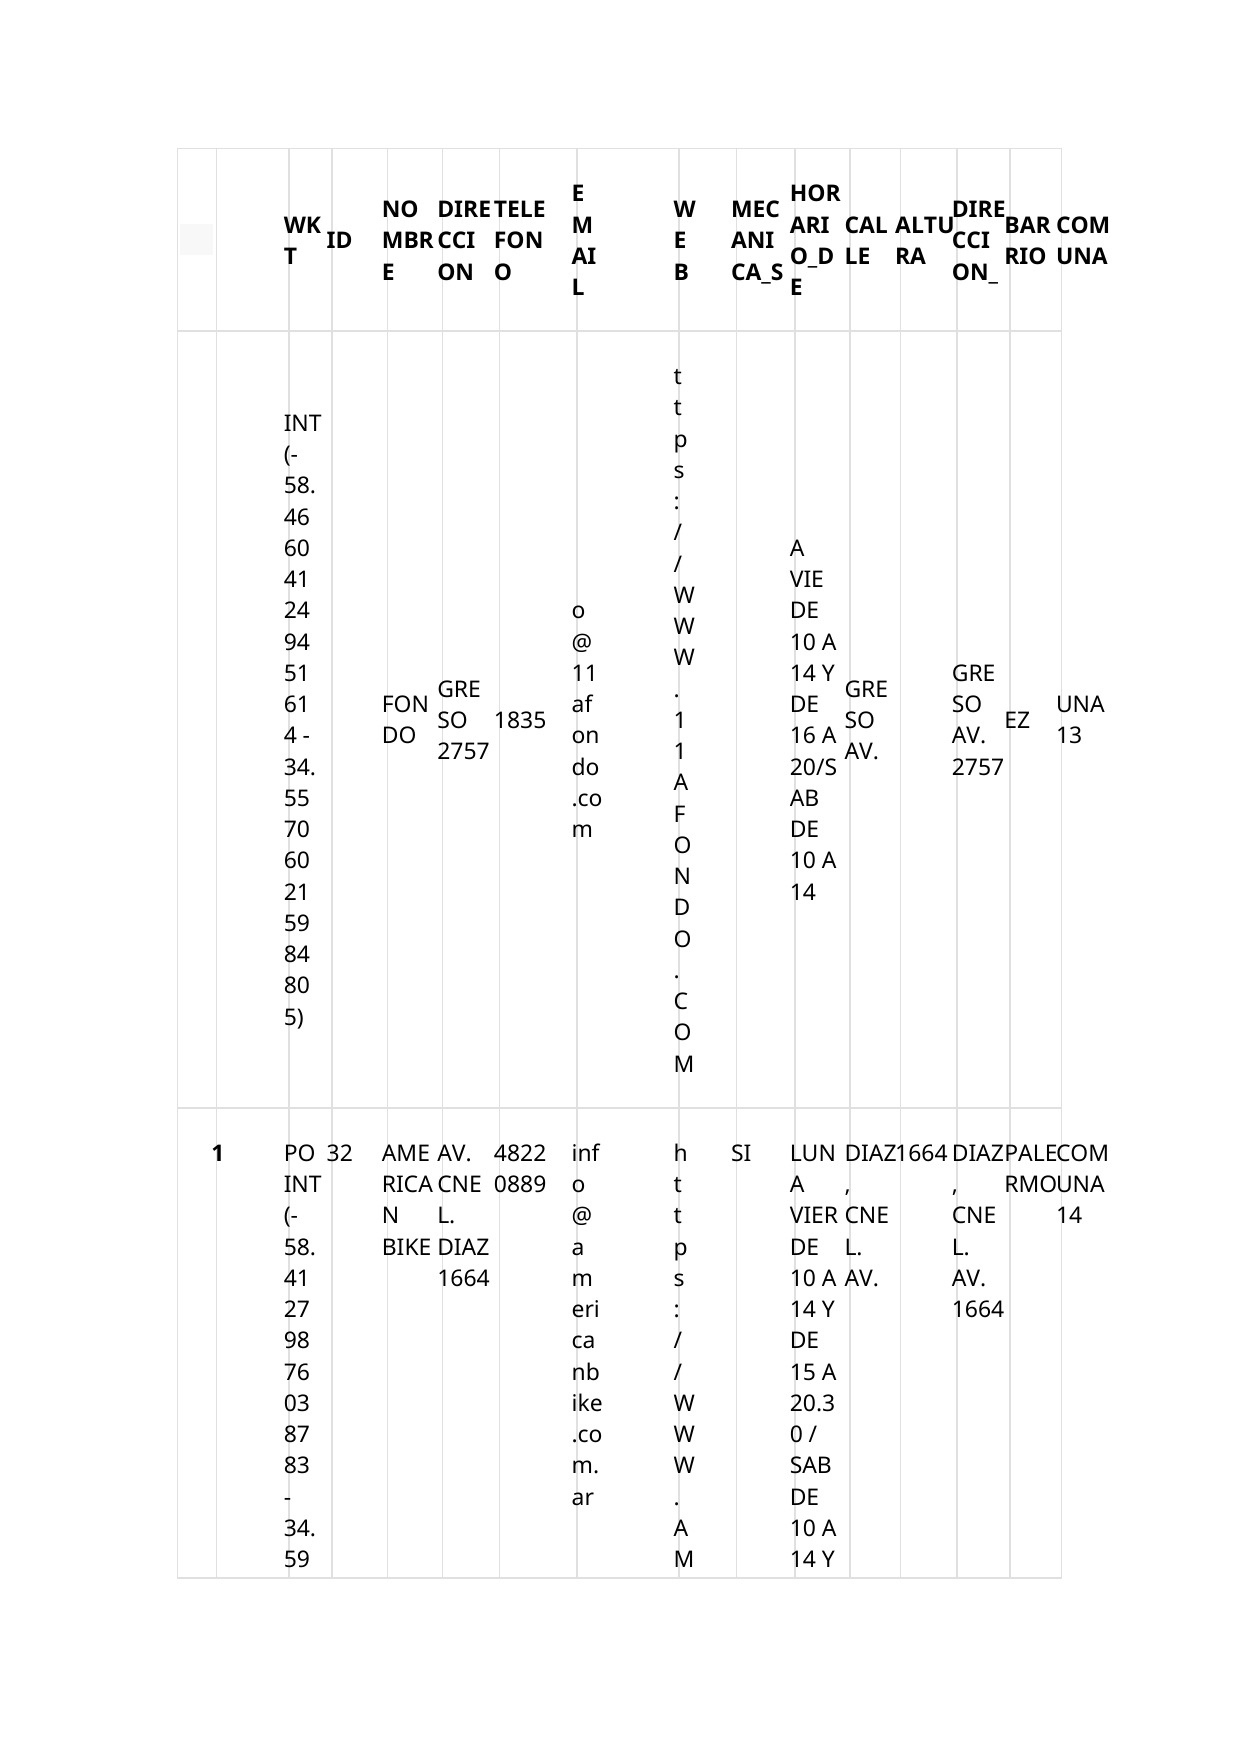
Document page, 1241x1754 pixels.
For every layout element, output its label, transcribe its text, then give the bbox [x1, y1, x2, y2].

table_cell 1 [178, 1109, 216, 1577]
table_cell LUN A VIER DE 10 A 14 Y DE 15 A 20.30 / SAB DE 10 A 14 Y DE 15 A 20 [737, 1109, 794, 1577]
table_cell NO [680, 838, 687, 851]
table_header COMUNA [1011, 149, 1061, 330]
table_cell 1664 [851, 1109, 900, 1577]
table_cell DIAZ, CNEL. AV. [796, 1109, 849, 1577]
table_cell https://WWW.AMERICANBIKE.COM.AR/ [578, 1109, 678, 1577]
table_header WKT [217, 149, 288, 330]
table_cell info@11afondo.com [500, 332, 576, 1107]
table_header DIRECCION [388, 149, 442, 330]
table_header WEB [578, 149, 678, 330]
table_header CALLE [796, 149, 849, 330]
table_header NOMBRE [333, 149, 387, 330]
table_cell NO [680, 1025, 687, 1038]
table_cell NO [680, 932, 687, 945]
table_cell COMUNA 14 [1011, 1109, 1061, 1577]
table_cell LUN A VIE DE 10 A 14 Y DE 16 A 20/SAB DE 10 A 14 [737, 332, 794, 1107]
table_cell POINT (-58.41279876038783 -34.591915372813645) [217, 1109, 288, 1577]
table_cell DIAZ, CNEL. AV. 1664 [901, 1109, 956, 1577]
table_cell info@americanbike.com.ar [500, 1109, 576, 1577]
table_cell 52 [290, 332, 331, 1107]
table_cell POINT (-58.466041249451614 -34.557060215984805) [217, 332, 288, 1107]
table_cell 2757 [851, 332, 900, 1107]
table_header MECANICA_S [680, 149, 736, 330]
table_header EMAIL [500, 149, 576, 330]
table_cell NO [680, 900, 686, 913]
table_header BARRIO [958, 149, 1009, 330]
table_cell 0 [178, 332, 216, 1107]
table_header HORARIO_DE [737, 149, 794, 330]
table_cell CONGRESO AV. [796, 332, 849, 1107]
table_cell COMUNA 13 [1011, 332, 1061, 1107]
table_cell 48220889 [443, 1109, 499, 1577]
table_header ID [290, 149, 331, 330]
table_header DIRECCION_ [901, 149, 956, 330]
table_cell SI [680, 1244, 684, 1254]
table_cell CONGRESO AV. 2757 [901, 332, 956, 1107]
table_cell PALERMO [958, 1109, 1009, 1577]
table_cell https://WWW.11AFONDO.COM [578, 332, 678, 1107]
table_header ALTURA [851, 149, 900, 330]
table_header [178, 149, 216, 330]
table_cell 11 A FONDO [333, 332, 387, 1107]
table_cell 32 [290, 1109, 331, 1577]
table_cell CONGRESO 2757 [388, 332, 442, 1107]
table_header TELEFONO [443, 149, 499, 330]
table_cell 45421835 [443, 332, 499, 1107]
table_cell NO [680, 436, 684, 446]
table_cell NO [680, 332, 736, 1107]
table_cell NUÑEZ [958, 332, 1009, 1107]
table_cell AMERICAN BIKE [333, 1109, 387, 1577]
table_cell SI [680, 1109, 736, 1577]
table_cell AV. CNEL. DIAZ 1664 [388, 1109, 442, 1577]
